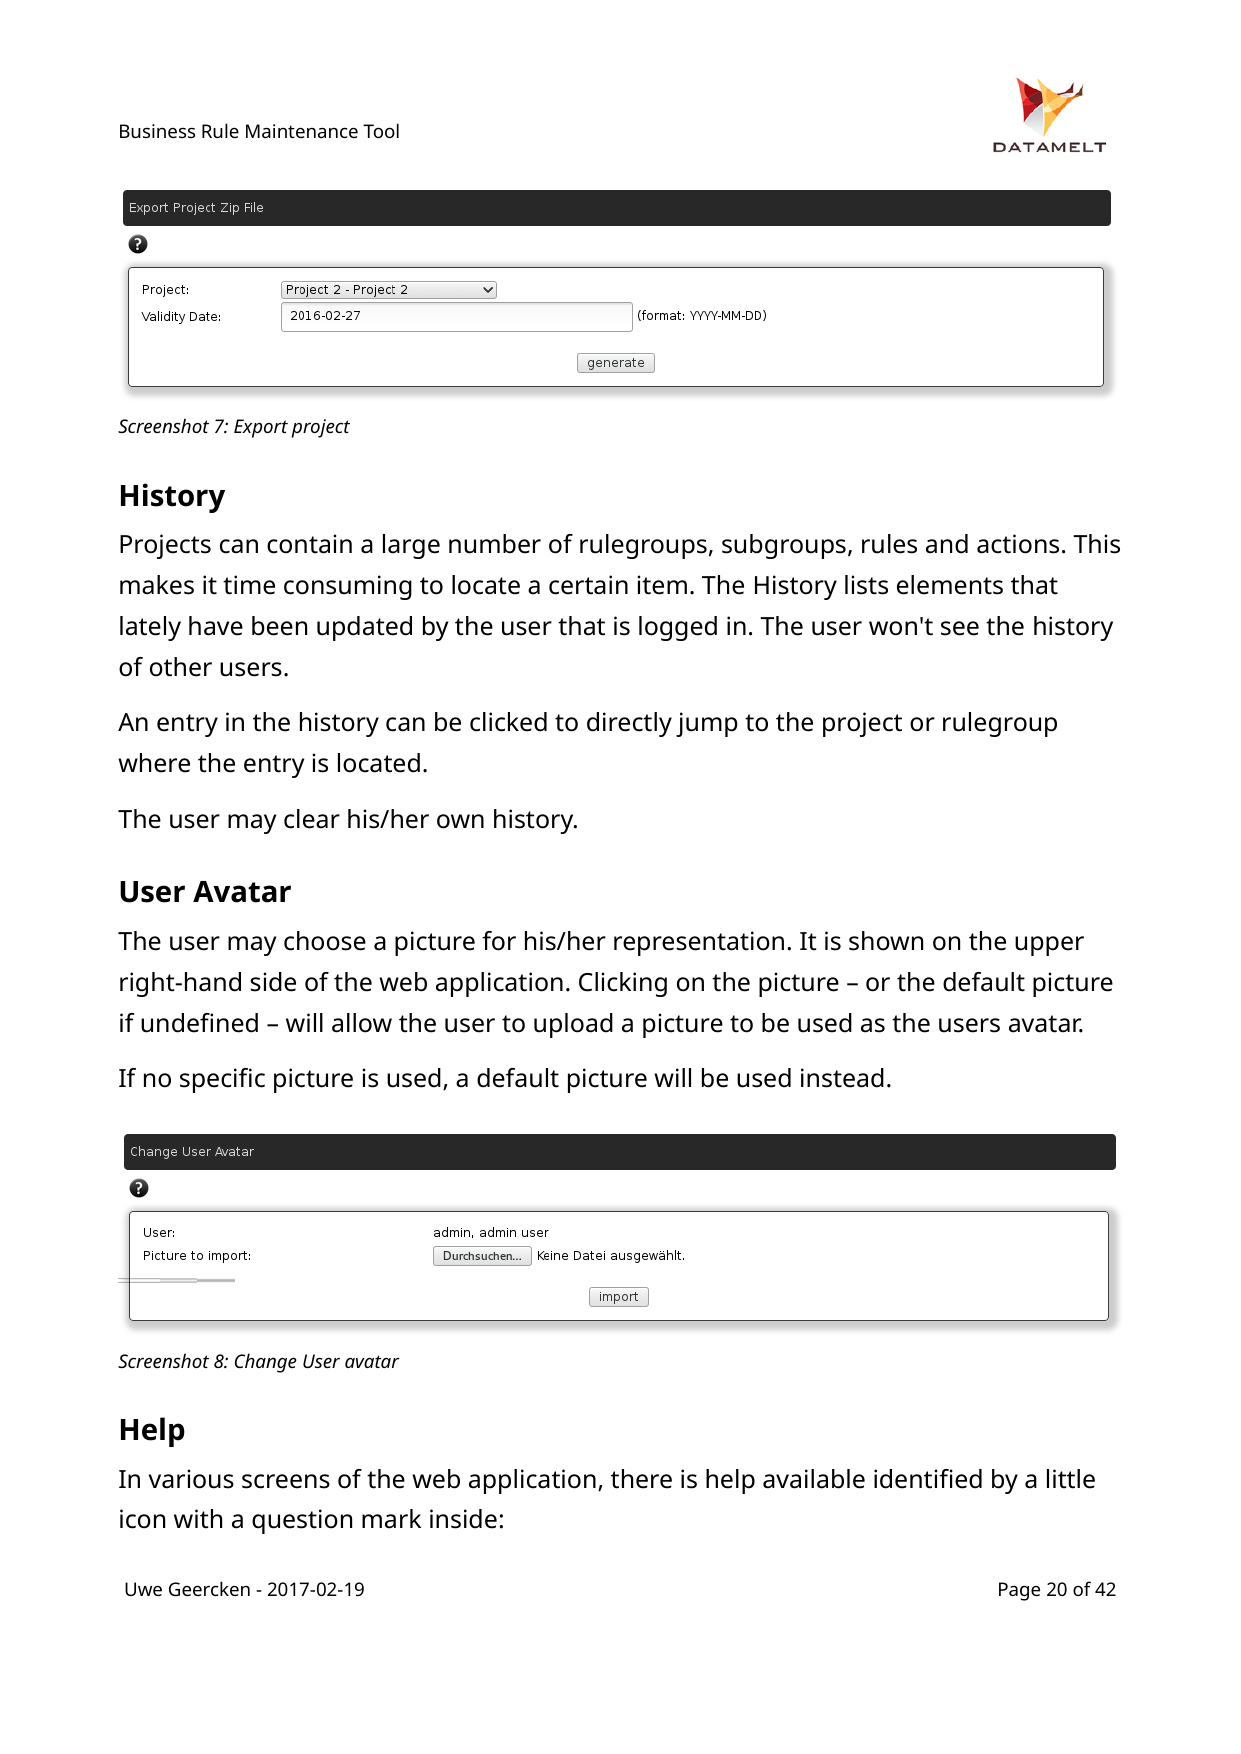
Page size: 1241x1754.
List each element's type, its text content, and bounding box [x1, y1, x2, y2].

subtitle [118, 1116, 1122, 1128]
text The user may clear his/her own history. [118, 801, 1122, 835]
picture [992, 69, 1107, 160]
picture [118, 185, 1123, 414]
text An entry in the history can be clicked to directly jump to the project or rulegroup where the entry is located. [118, 705, 1122, 780]
text If no specific picture is used, a default picture will be used instead. [118, 1061, 1122, 1095]
picture [118, 1128, 1123, 1348]
text Projects can contain a large number of rulegroups, subgroups, rules and actions. This makes it time consuming to locate a certain item. The History lists elements that lately have been updated by the user that is logged in. The user won't see the history of other users. [118, 527, 1122, 684]
subtitle User Avatar [118, 871, 1122, 911]
text The user may choose a picture for his/her representation. It is shown on the upper right-hand side of the web application. Clicking on the picture – or the default picture if undefined – will allow the user to upload a picture to be used as the users avatar. [118, 924, 1122, 1039]
subtitle Help [118, 1373, 1122, 1449]
text Screenshot 8: Change User avatar [118, 1348, 1122, 1373]
subtitle [118, 173, 1122, 185]
subtitle History [118, 439, 1122, 515]
text In various screens of the web application, there is help available identified by a little icon with a question mark inside: [118, 1461, 1122, 1536]
text Screenshot 7: Export project [118, 414, 1122, 439]
